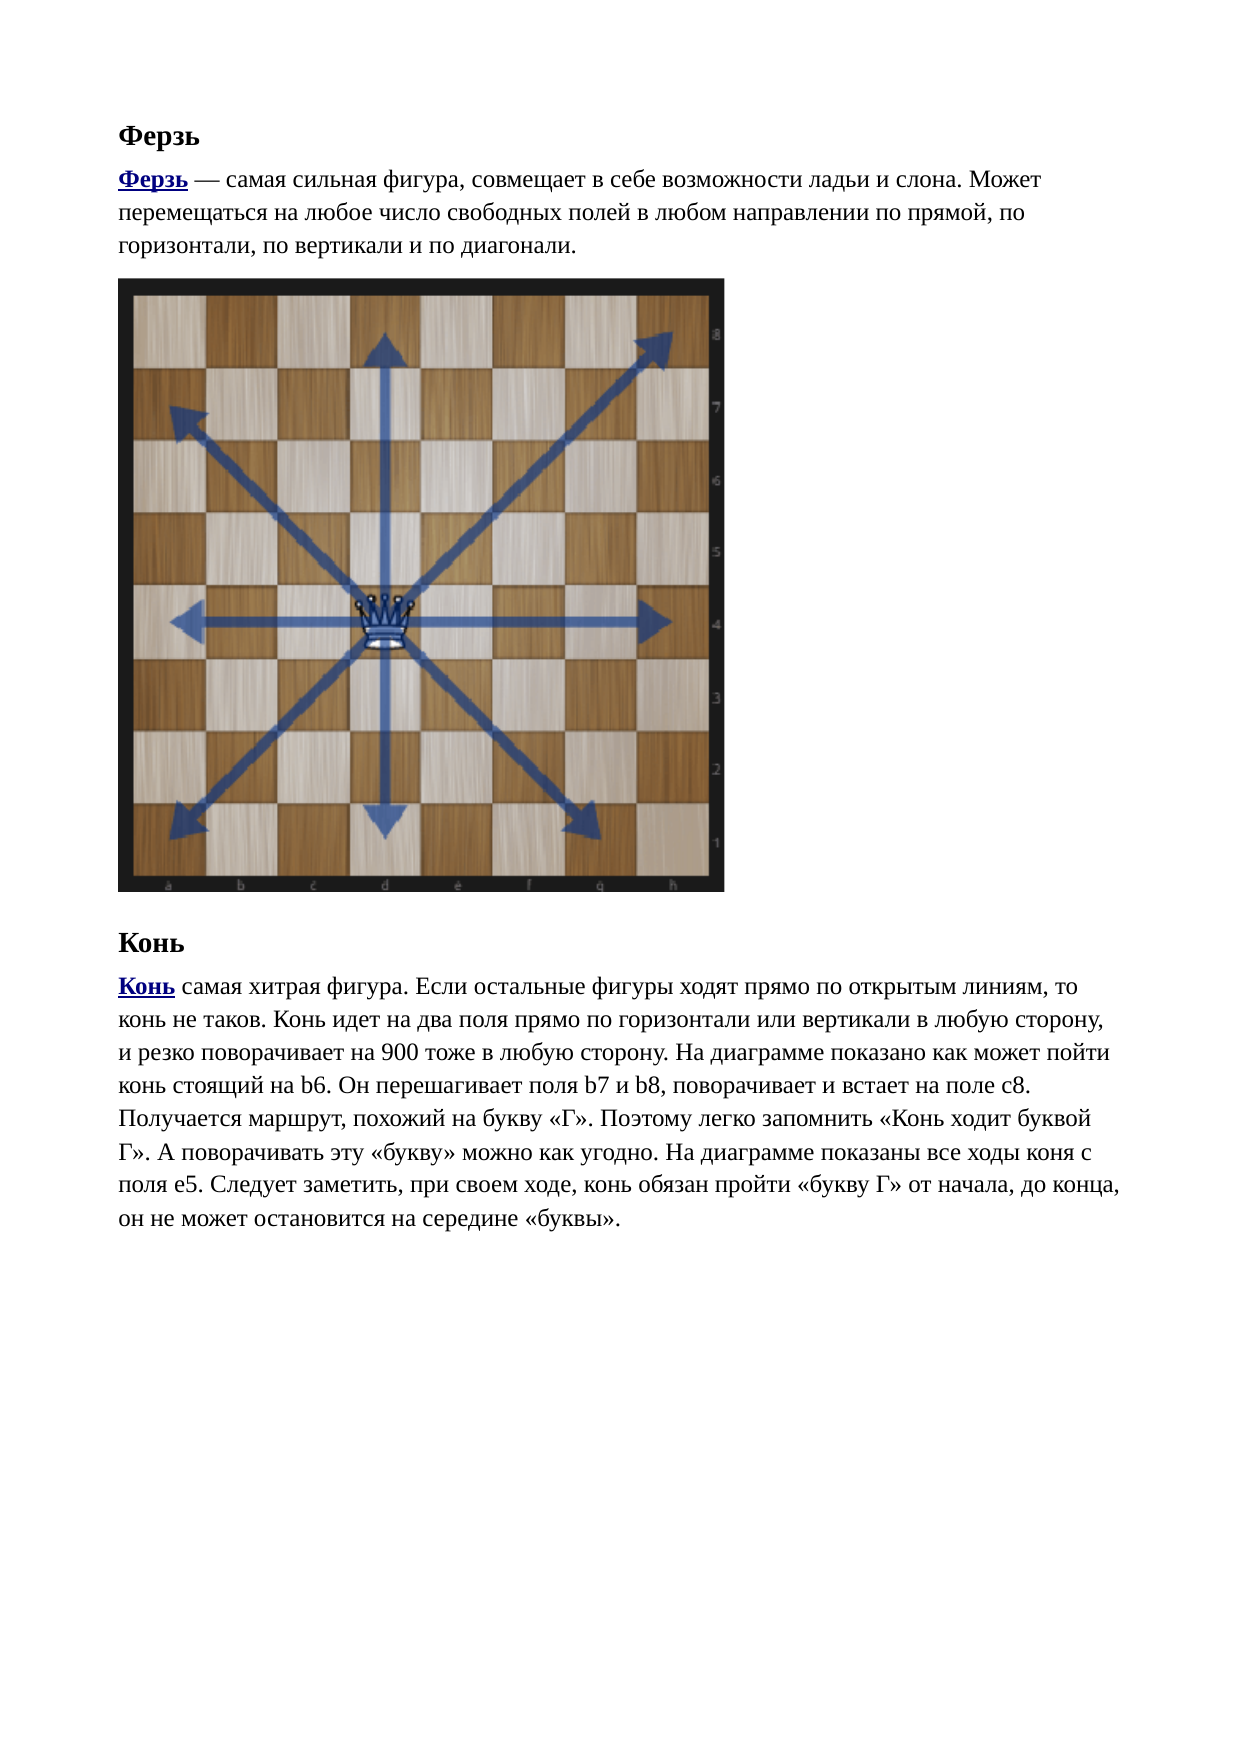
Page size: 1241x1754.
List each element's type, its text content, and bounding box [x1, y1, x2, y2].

picture [118, 277, 725, 892]
subtitle Конь [118, 925, 1122, 959]
text Ферзь — самая сильная фигура, совмещает в себе возможности ладьи и слона. Может перемещаться на любое число свободных полей в любом направлении по прямой, по горизонтали, по вертикали и по диагонали. [118, 164, 1122, 259]
subtitle Ферзь [118, 118, 1122, 152]
text Конь самая хитрая фигура. Если остальные фигуры ходят прямо по открытым линиям, то конь не таков. Конь идет на два поля прямо по горизонтали или вертикали в любую сторону, и резко поворачивает на 900 тоже в любую сторону. На диаграмме показано как может пойти конь стоящий на b6. Он перешагивает поля b7 и b8, поворачивает и встает на поле с8. Получается маршрут, похожий на букву «Г». Поэтому легко запомнить «Конь ходит буквой Г». А поворачивать эту «букву» можно как угодно. На диаграмме показаны все ходы коня с поля е5. Следует заметить, при своем ходе, конь обязан пройти «букву Г» от начала, до конца, он не может остановится на середине «буквы». [118, 971, 1122, 1231]
